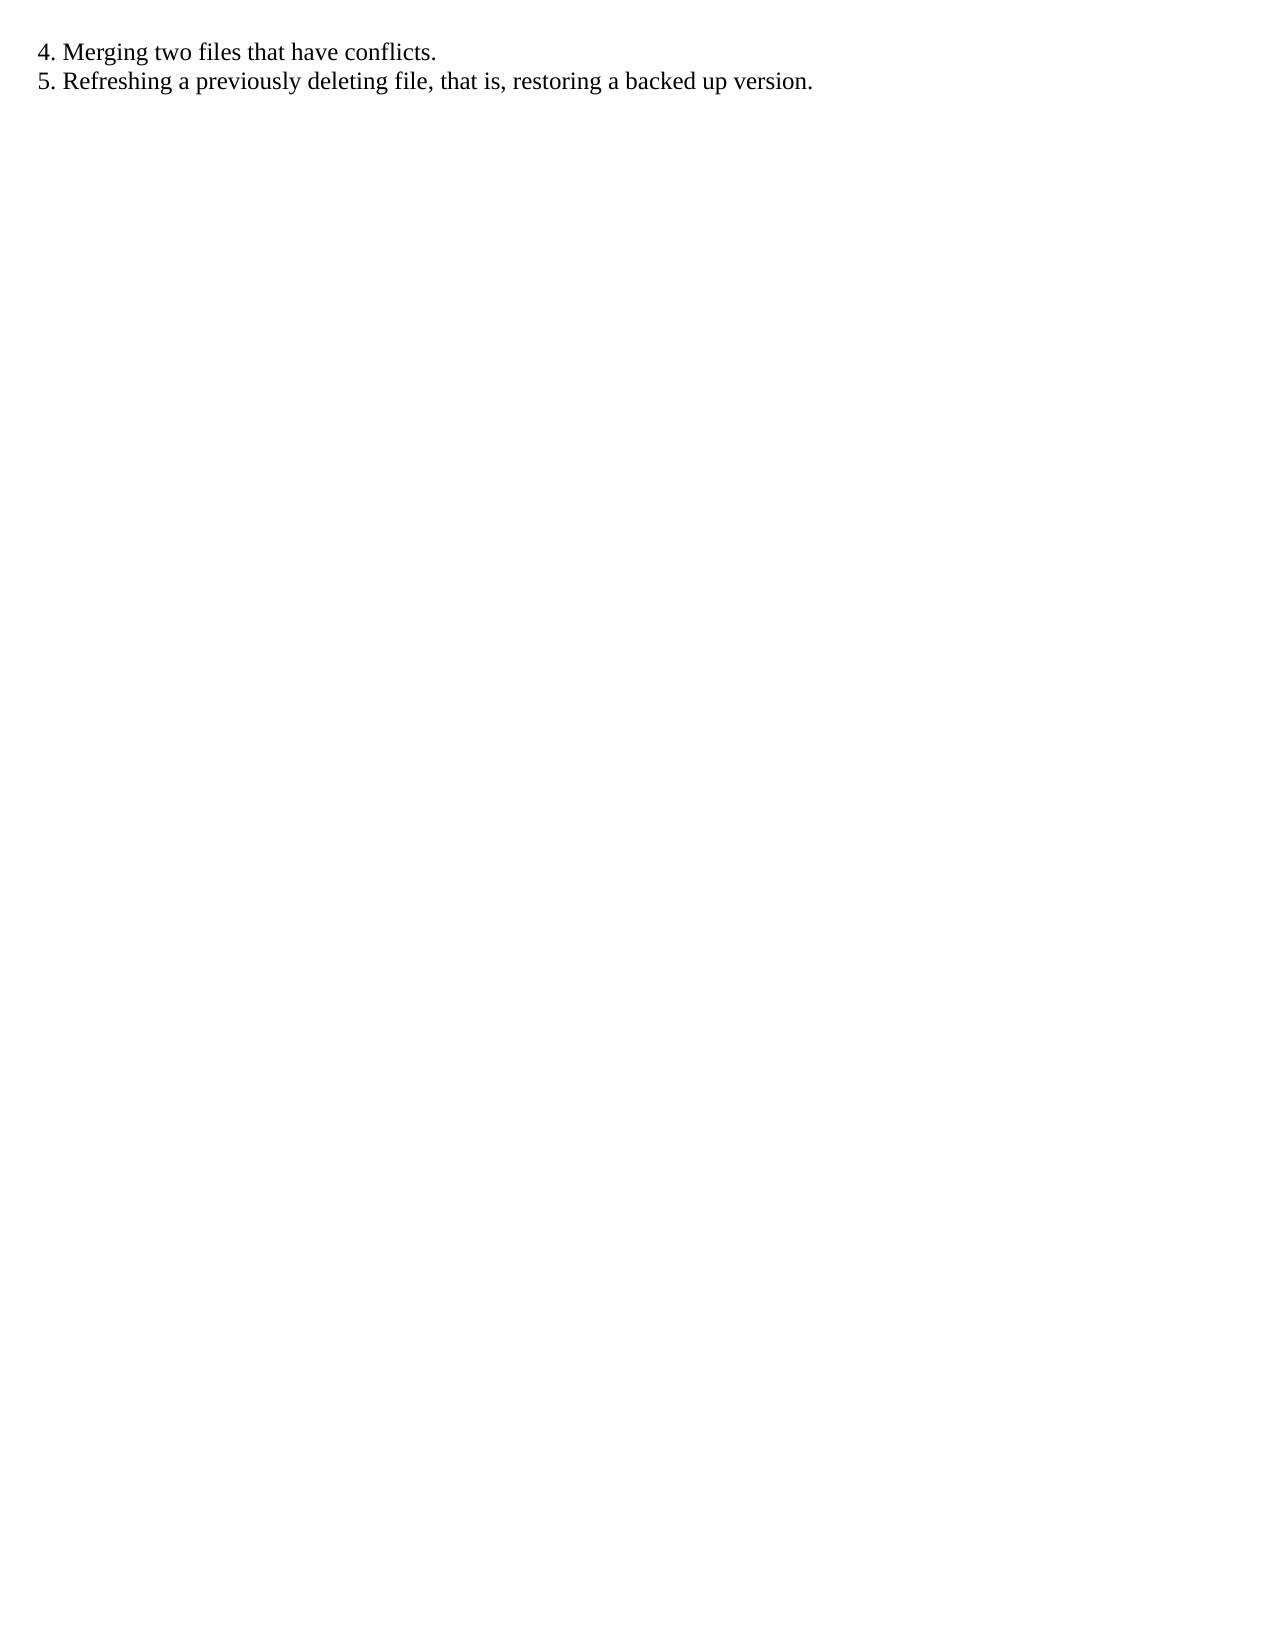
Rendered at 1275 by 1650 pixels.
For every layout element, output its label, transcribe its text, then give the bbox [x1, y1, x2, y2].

text 5. Refreshing a previously deleting file, that is, restoring a backed up version. [37, 66, 1237, 95]
text 4. Merging two files that have conflicts. [37, 37, 1237, 66]
